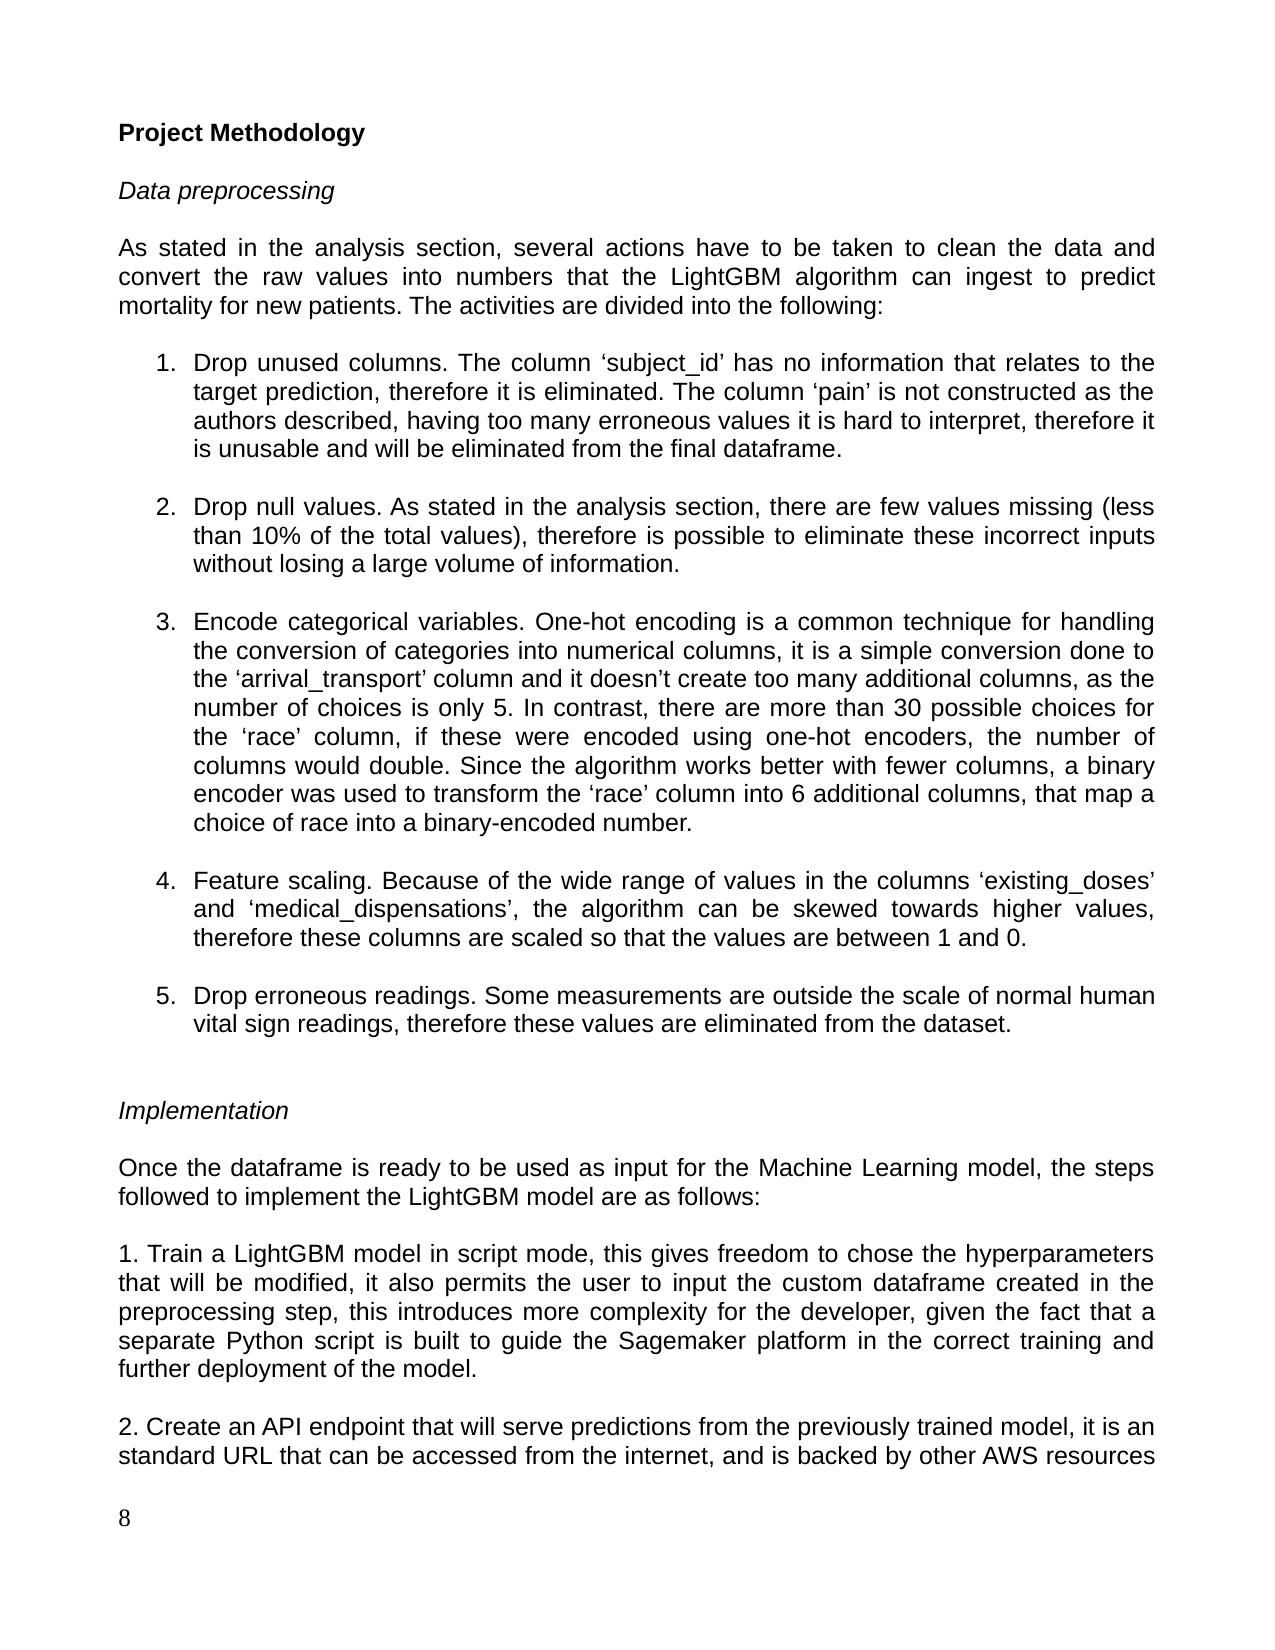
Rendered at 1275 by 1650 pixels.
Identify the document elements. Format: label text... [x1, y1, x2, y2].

text Implementation [118, 1096, 1157, 1124]
list Drop erroneous readings. Some measurements are outside the scale of normal human vital sign readings, therefore these values are eliminated from the dataset. [156, 981, 1157, 1038]
text As stated in the analysis section, several actions have to be taken to clean the data and convert the raw values into numbers that the LightGBM algorithm can ingest to predict mortality for new patients. The activities are divided into the following: [118, 233, 1157, 319]
text 1. Train a LightGBM model in script mode, this gives freedom to chose the hyperparameters that will be modified, it also permits the user to input the custom dataframe created in the preprocessing step, this introduces more complexity for the developer, given the fact that a separate Python script is built to guide the Sagemaker platform in the correct training and further deployment of the model. [118, 1239, 1157, 1383]
list Drop unused columns. The column ‘subject_id’ has no information that relates to the target prediction, therefore it is eliminated. The column ‘pain’ is not constructed as the authors described, having too many erroneous values it is hard to interpret, therefore it is unusable and will be eliminated from the final dataframe. [156, 348, 1157, 463]
list Encode categorical variables. One-hot encoding is a common technique for handling the conversion of categories into numerical columns, it is a simple conversion done to the ‘arrival_transport’ column and it doesn’t create too many additional columns, as the number of choices is only 5. In contrast, there are more than 30 possible choices for the ‘race’ column, if these were encoded using one-hot encoders, the number of columns would double. Since the algorithm works better with fewer columns, a binary encoder was used to transform the ‘race’ column into 6 additional columns, that map a choice of race into a binary-encoded number. [156, 607, 1157, 837]
text Once the dataframe is ready to be used as input for the Machine Learning model, the steps followed to implement the LightGBM model are as follows: [118, 1153, 1157, 1211]
list Drop null values. As stated in the analysis section, there are few values missing (less than 10% of the total values), therefore is possible to eliminate these incorrect inputs without losing a large volume of information. [156, 492, 1157, 578]
list Feature scaling. Because of the wide range of values in the columns ‘existing_doses’ and ‘medical_dispensations’, the algorithm can be skewed towards higher values, therefore these columns are scaled so that the values are between 1 and 0. [156, 866, 1157, 952]
text 2. Create an API endpoint that will serve predictions from the previously trained model, it is an standard URL that can be accessed from the internet, and is backed by other AWS resources [118, 1412, 1157, 1469]
text Data preprocessing [118, 176, 1157, 204]
text Project Methodology [118, 118, 1157, 147]
